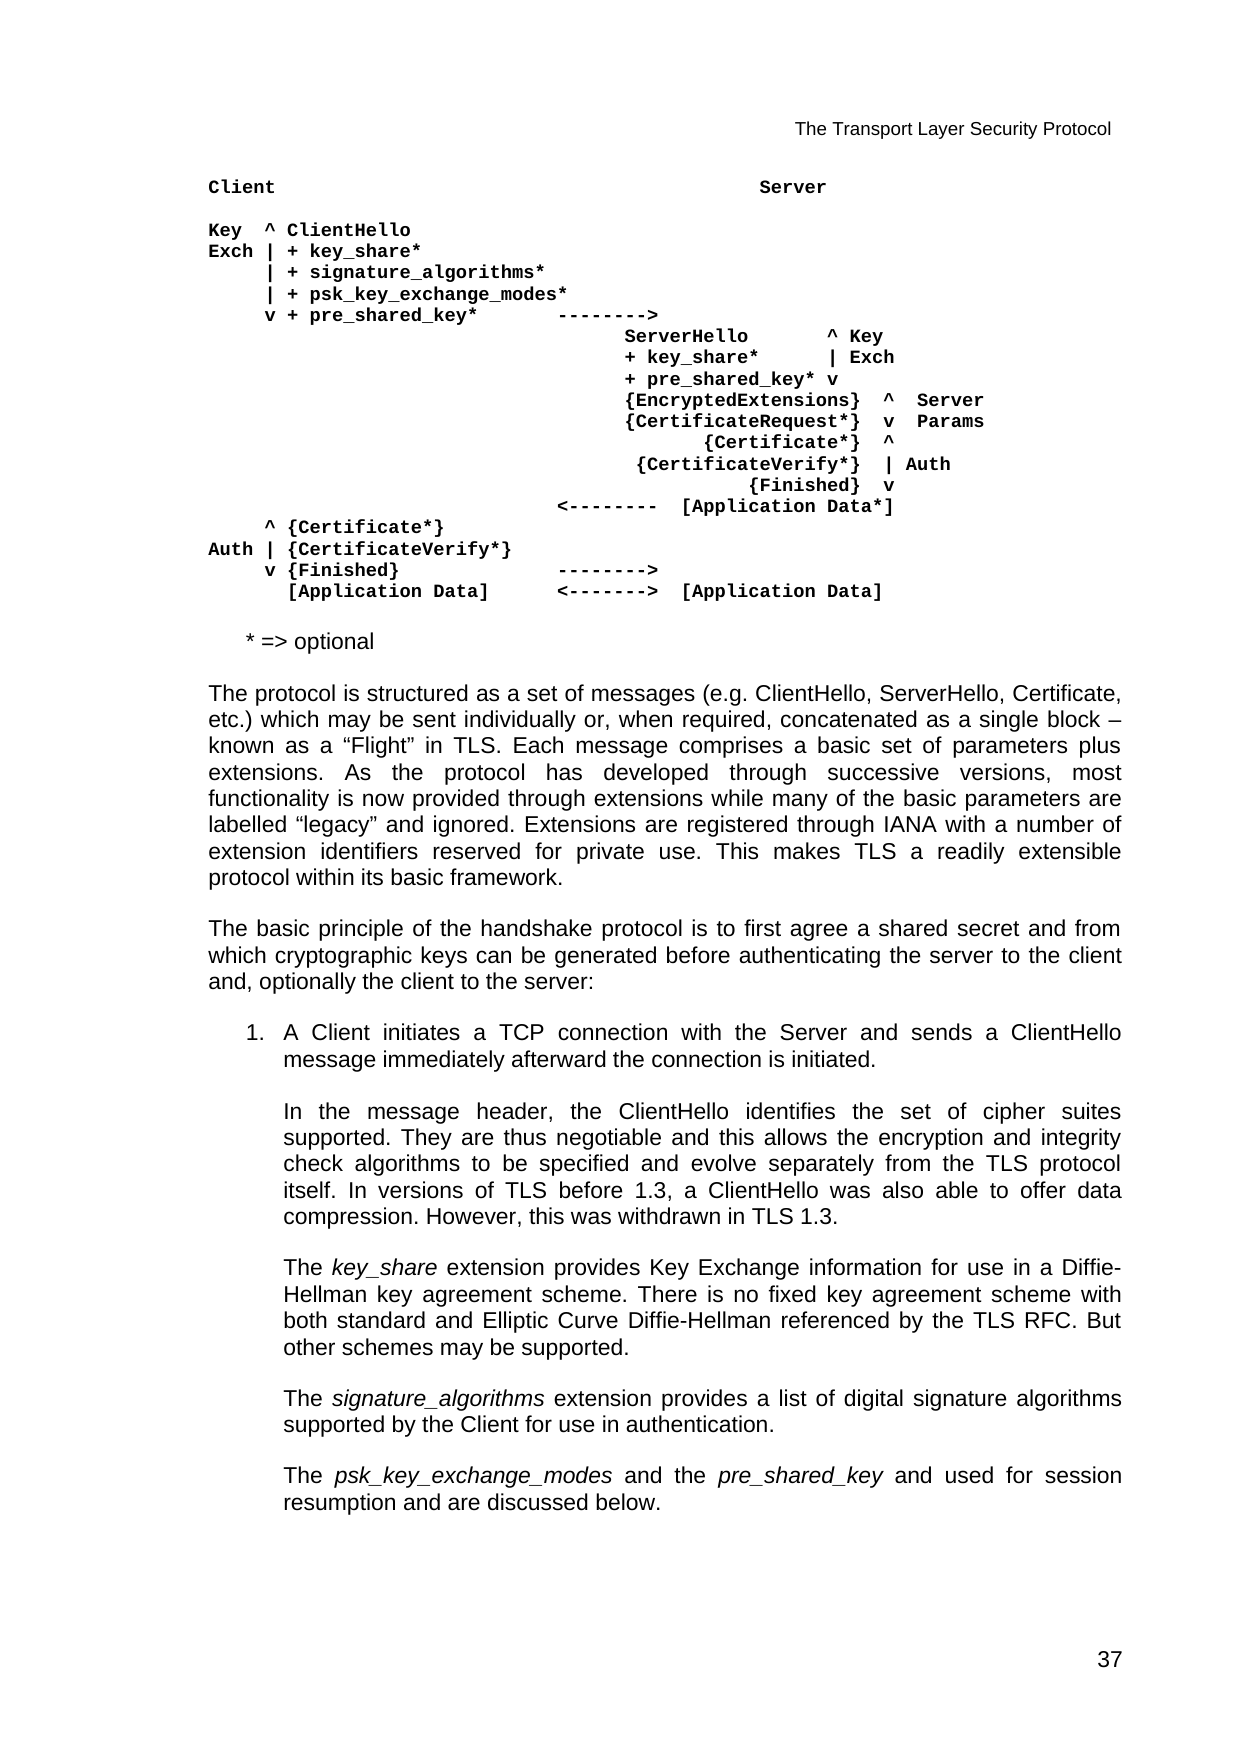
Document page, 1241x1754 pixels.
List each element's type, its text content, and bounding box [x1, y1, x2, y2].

text The key_share extension provides Key Exchange information for use in a Diffie-Hellman key agreement scheme. There is no fixed key agreement scheme with both standard and Elliptic Curve Diffie-Hellman referenced by the TLS RFC. But other schemes may be supported. [283, 1254, 1122, 1360]
text ServerHello ^ Key [208, 327, 1122, 348]
text {CertificateRequest*} v Params [208, 412, 1122, 433]
text [Application Data] <-------> [Application Data] [208, 582, 1122, 603]
text + key_share* | Exch [208, 348, 1122, 369]
text Exch | + key_share* [208, 242, 1122, 263]
text {CertificateVerify*} | Auth [208, 454, 1122, 476]
text The protocol is structured as a set of messages (e.g. ClientHello, ServerHello, Certificate, etc.) which may be sent individually or, when required, concatenated as a single block – known as a “Flight” in TLS. Each message comprises a basic set of parameters plus extensions. As the protocol has developed through successive versions, most functionality is now provided through extensions while many of the basic parameters are labelled “legacy” and ignored. Extensions are registered through IANA with a number of extension identifiers reserved for private use. This makes TLS a readily extensible protocol within its basic framework. [208, 679, 1122, 890]
text Auth | {CertificateVerify*} [208, 539, 1122, 561]
text Key ^ ClientHello [208, 221, 1122, 242]
text In the message header, the ClientHello identifies the set of cipher suites supported. They are thus negotiable and this allows the encryption and integrity check algorithms to be specified and evolve separately from the TLS protocol itself. In versions of TLS before 1.3, a ClientHello was also able to offer data compression. However, this was withdrawn in TLS 1.3. [283, 1098, 1122, 1229]
text <-------- [Application Data*] [208, 497, 1122, 518]
text The basic principle of the handshake protocol is to first agree a shared secret and from which cryptographic keys can be generated before authenticating the server to the client and, optionally the client to the server: [208, 915, 1122, 994]
text {EncryptedExtensions} ^ Server [208, 391, 1122, 412]
text ^ {Certificate*} [208, 518, 1122, 539]
list A Client initiates a TCP connection with the Server and sends a ClientHello message immediately afterward the connection is initiated. [246, 1019, 1122, 1072]
text {Certificate*} ^ [208, 433, 1122, 454]
text The signature_algorithms extension provides a list of digital signature algorithms supported by the Client for use in authentication. [283, 1385, 1122, 1437]
text v + pre_shared_key* --------> [208, 306, 1122, 327]
text | + psk_key_exchange_modes* [208, 284, 1122, 306]
text The psk_key_exchange_modes and the pre_shared_key and used for session resumption and are discussed below. [283, 1462, 1122, 1515]
text + pre_shared_key* v [208, 369, 1122, 391]
text * => optional [246, 628, 1122, 654]
text Client Server [208, 178, 1122, 199]
text {Finished} v [208, 476, 1122, 497]
text | + signature_algorithms* [208, 263, 1122, 284]
text v {Finished} --------> [208, 561, 1122, 582]
